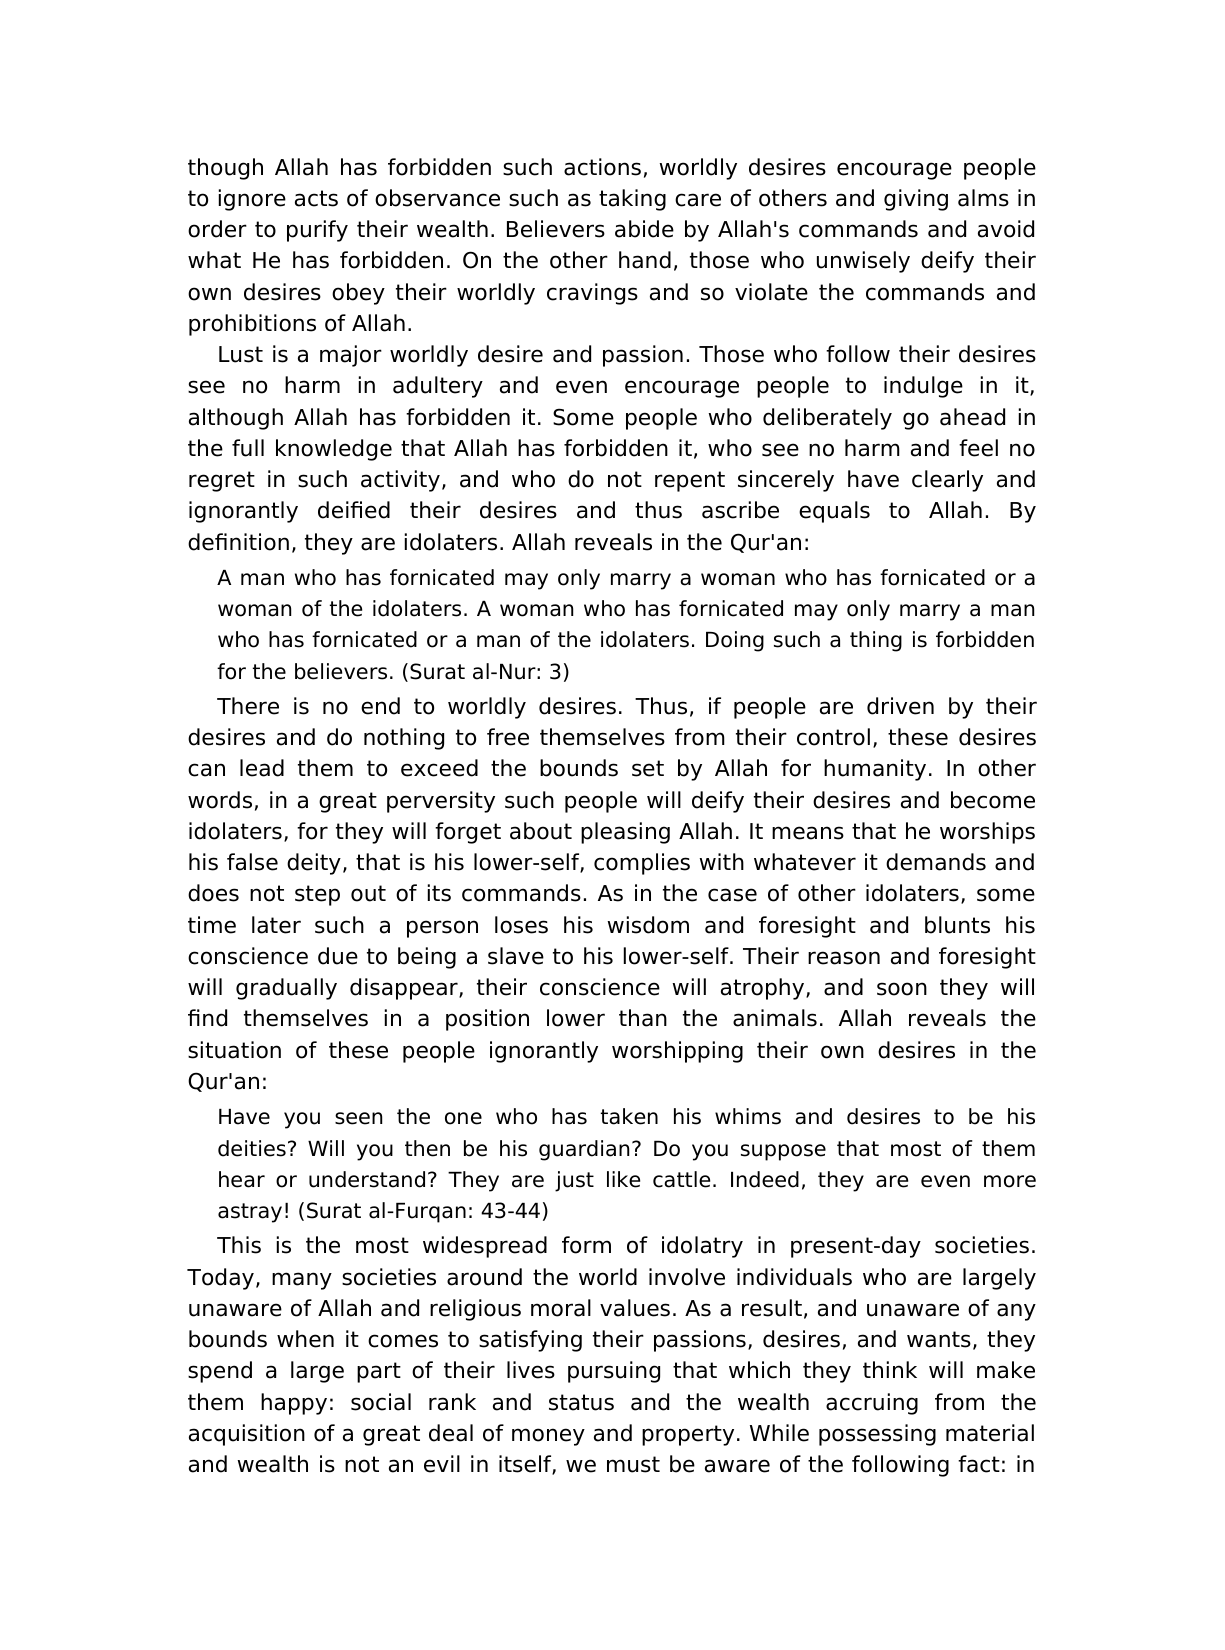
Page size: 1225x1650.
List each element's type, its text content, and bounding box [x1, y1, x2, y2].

text A man who has fornicated may only marry a woman who has fornicated or a woman of the idolaters. A woman who has fornicated may only marry a man who has fornicated or a man of the idolaters. Doing such a thing is forbidden for the believers. (Surat al-Nur: 3) [217, 560, 1037, 685]
text There is no end to worldly desires. Thus, if people are driven by their desires and do nothing to free themselves from their control, these desires can lead them to exceed the bounds set by Allah for humanity. In other words, in a great perversity such people will deify their desires and become idolaters, for they will forget about pleasing Allah. It means that he worships his false deity, that is his lower-self, complies with whatever it demands and does not step out of its commands. As in the case of other idolaters, some time later such a person loses his wisdom and foresight and blunts his conscience due to being a slave to his lower-self. Their reason and foresight will gradually disappear, their conscience will atrophy, and soon they will find themselves in a position lower than the animals. Allah reveals the situation of these people ignorantly worshipping their own desires in the Qur'an: [187, 689, 1037, 1096]
text Lust is a major worldly desire and passion. Those who follow their desires see no harm in adultery and even encourage people to indulge in it, although Allah has forbidden it. Some people who deliberately go ahead in the full knowledge that Allah has forbidden it, who see no harm and feel no regret in such activity, and who do not repent sincerely have clearly and ignorantly deified their desires and thus ascribe equals to Allah. By definition, they are idolaters. Allah reveals in the Qur'an: [187, 337, 1037, 556]
text though Allah has forbidden such actions, worldly desires encourage people to ignore acts of observance such as taking care of others and giving alms in order to purify their wealth. Believers abide by Allah's commands and avoid what He has forbidden. On the other hand, those who unwisely deify their own desires obey their worldly cravings and so violate the commands and prohibitions of Allah. [187, 150, 1037, 337]
text This is the most widespread form of idolatry in present-day societies. Today, many societies around the world involve individuals who are largely unaware of Allah and religious moral values. As a result, and unaware of any bounds when it comes to satisfying their passions, desires, and wants, they spend a large part of their lives pursuing that which they think will make them happy: social rank and status and the wealth accruing from the acquisition of a great deal of money and property. While possessing material and wealth is not an evil in itself, we must be aware of the following fact: in [187, 1229, 1037, 1479]
text Have you seen the one who has taken his whims and desires to be his deities? Will you then be his guardian? Do you suppose that most of them hear or understand? They are just like cattle. Indeed, they are even more astray! (Surat al-Furqan: 43-44) [217, 1100, 1037, 1225]
